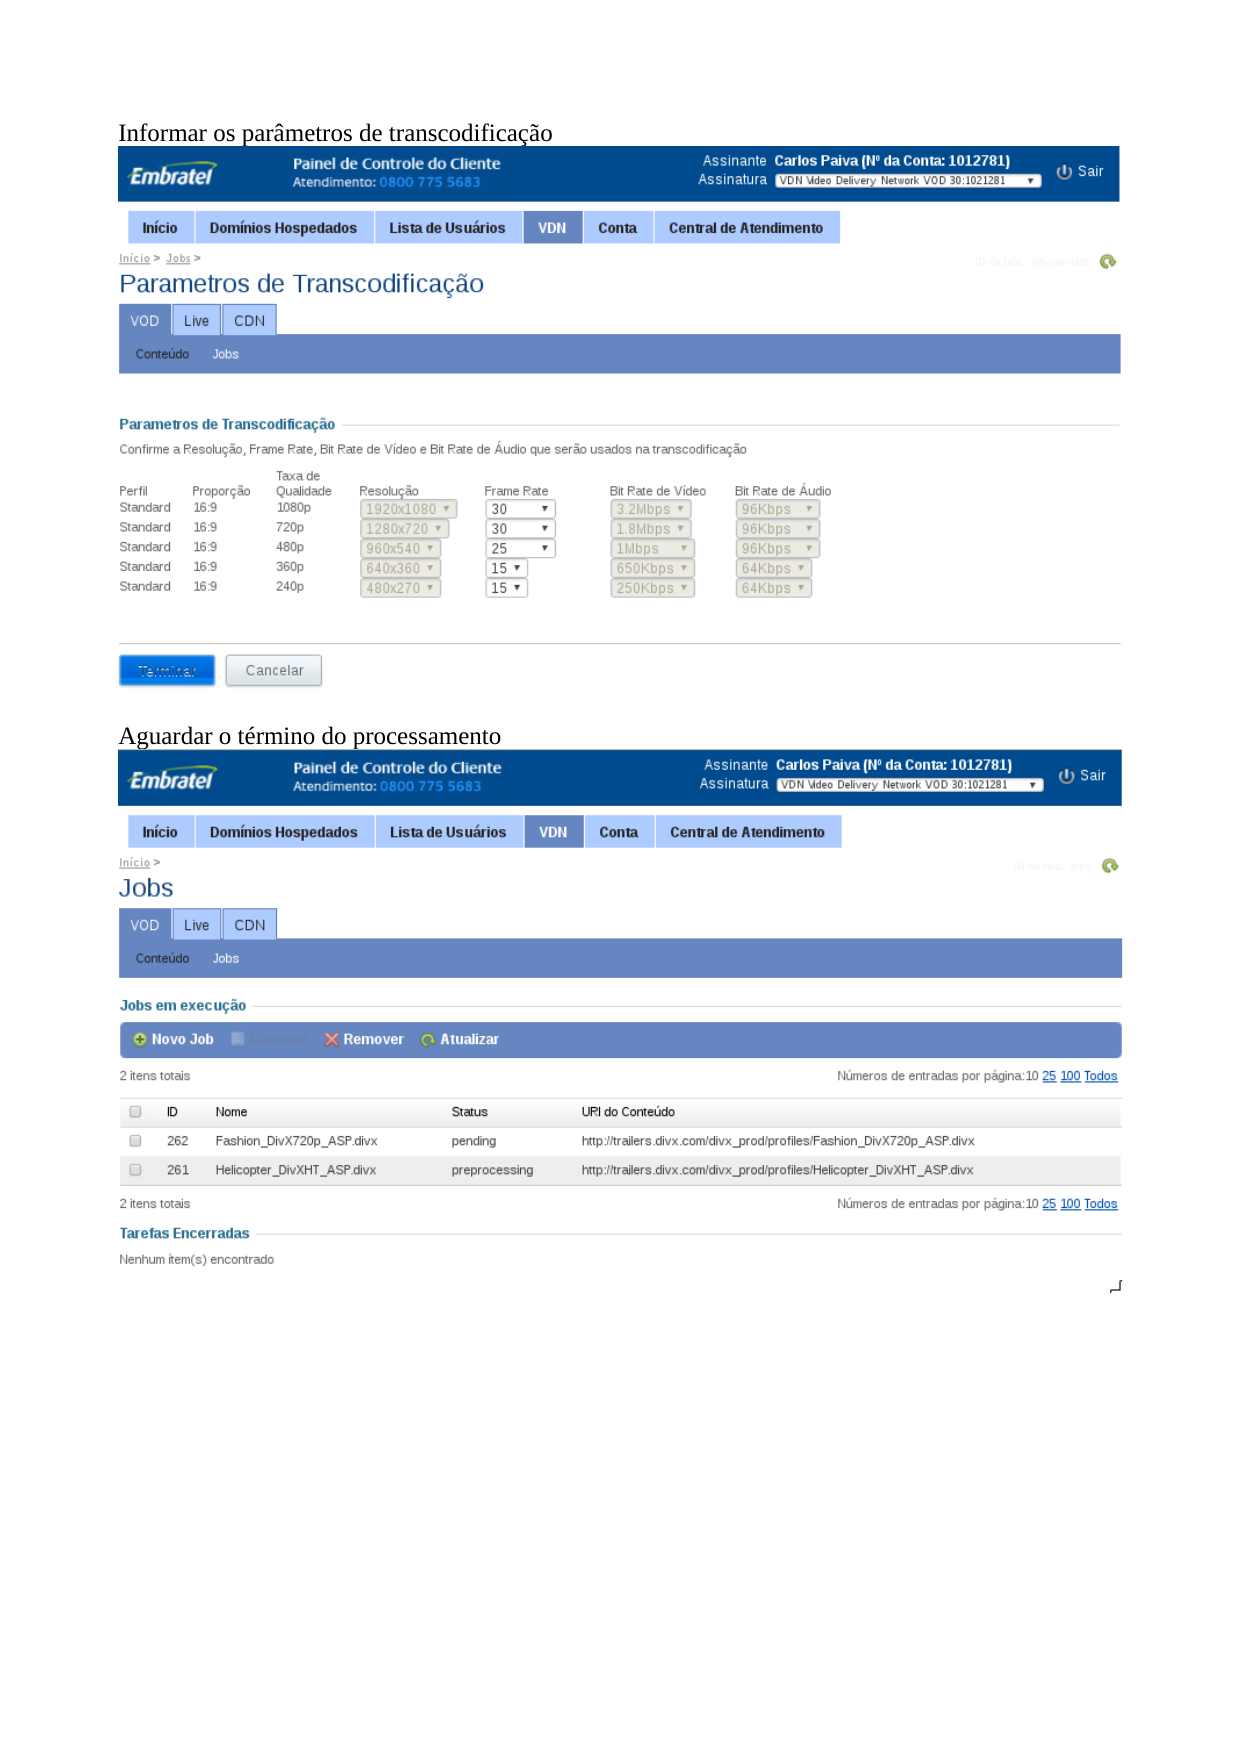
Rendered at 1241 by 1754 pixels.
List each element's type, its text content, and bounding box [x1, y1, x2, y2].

text Informar os parâmetros de transcodificação [118, 118, 1122, 146]
picture [118, 749, 1123, 1293]
text Aguardar o término do processamento [118, 721, 1122, 749]
picture [118, 146, 1123, 693]
